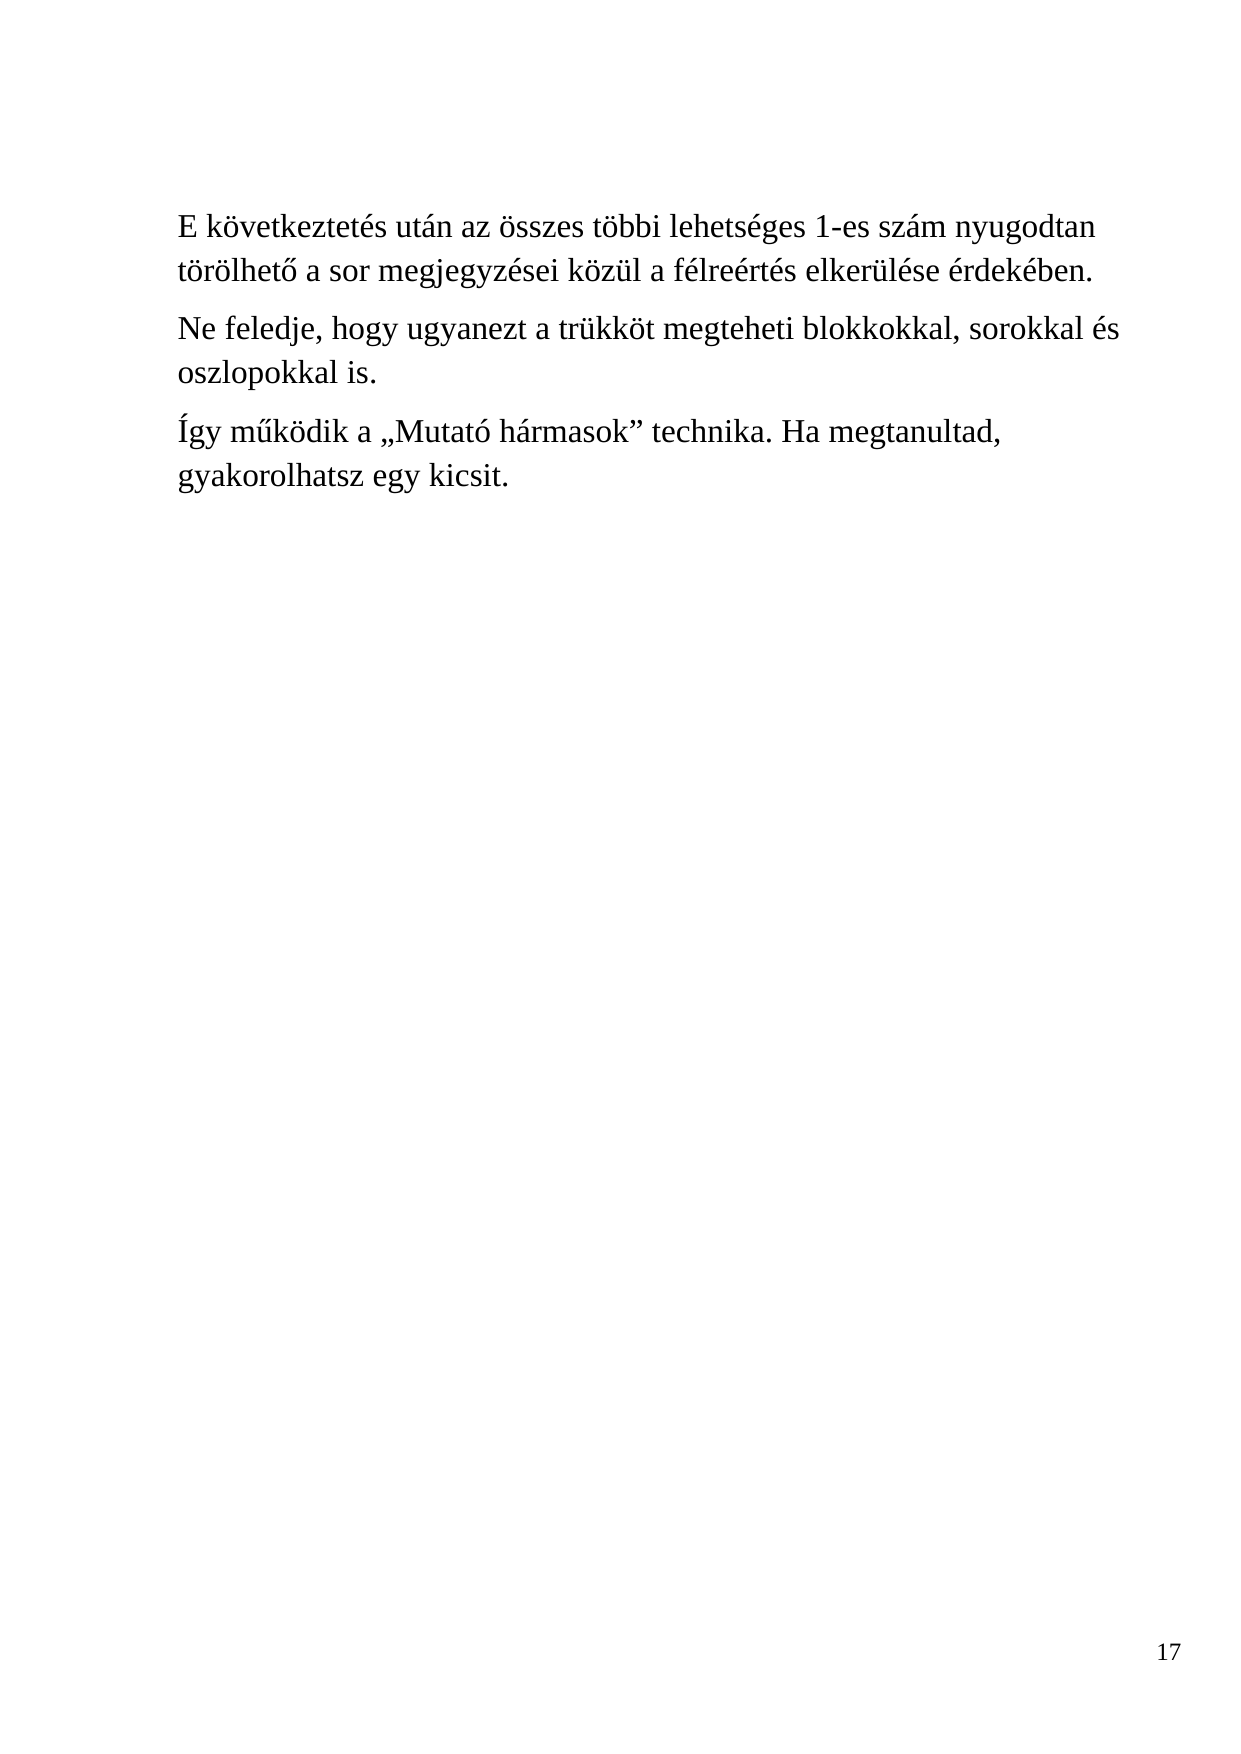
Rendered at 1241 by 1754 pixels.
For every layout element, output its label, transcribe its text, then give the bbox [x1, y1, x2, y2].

text Ne feledje, hogy ugyanezt a trükköt megteheti blokkokkal, sorokkal és oszlopokkal is. [177, 308, 1181, 391]
text Így működik a „Mutató hármasok” technika. Ha megtanultad, gyakorolhatsz egy kicsit. [177, 411, 1181, 494]
text E következtetés után az összes többi lehetséges 1-es szám nyugodtan törölhető a sor megjegyzései közül a félreértés elkerülése érdekében. [177, 206, 1181, 288]
